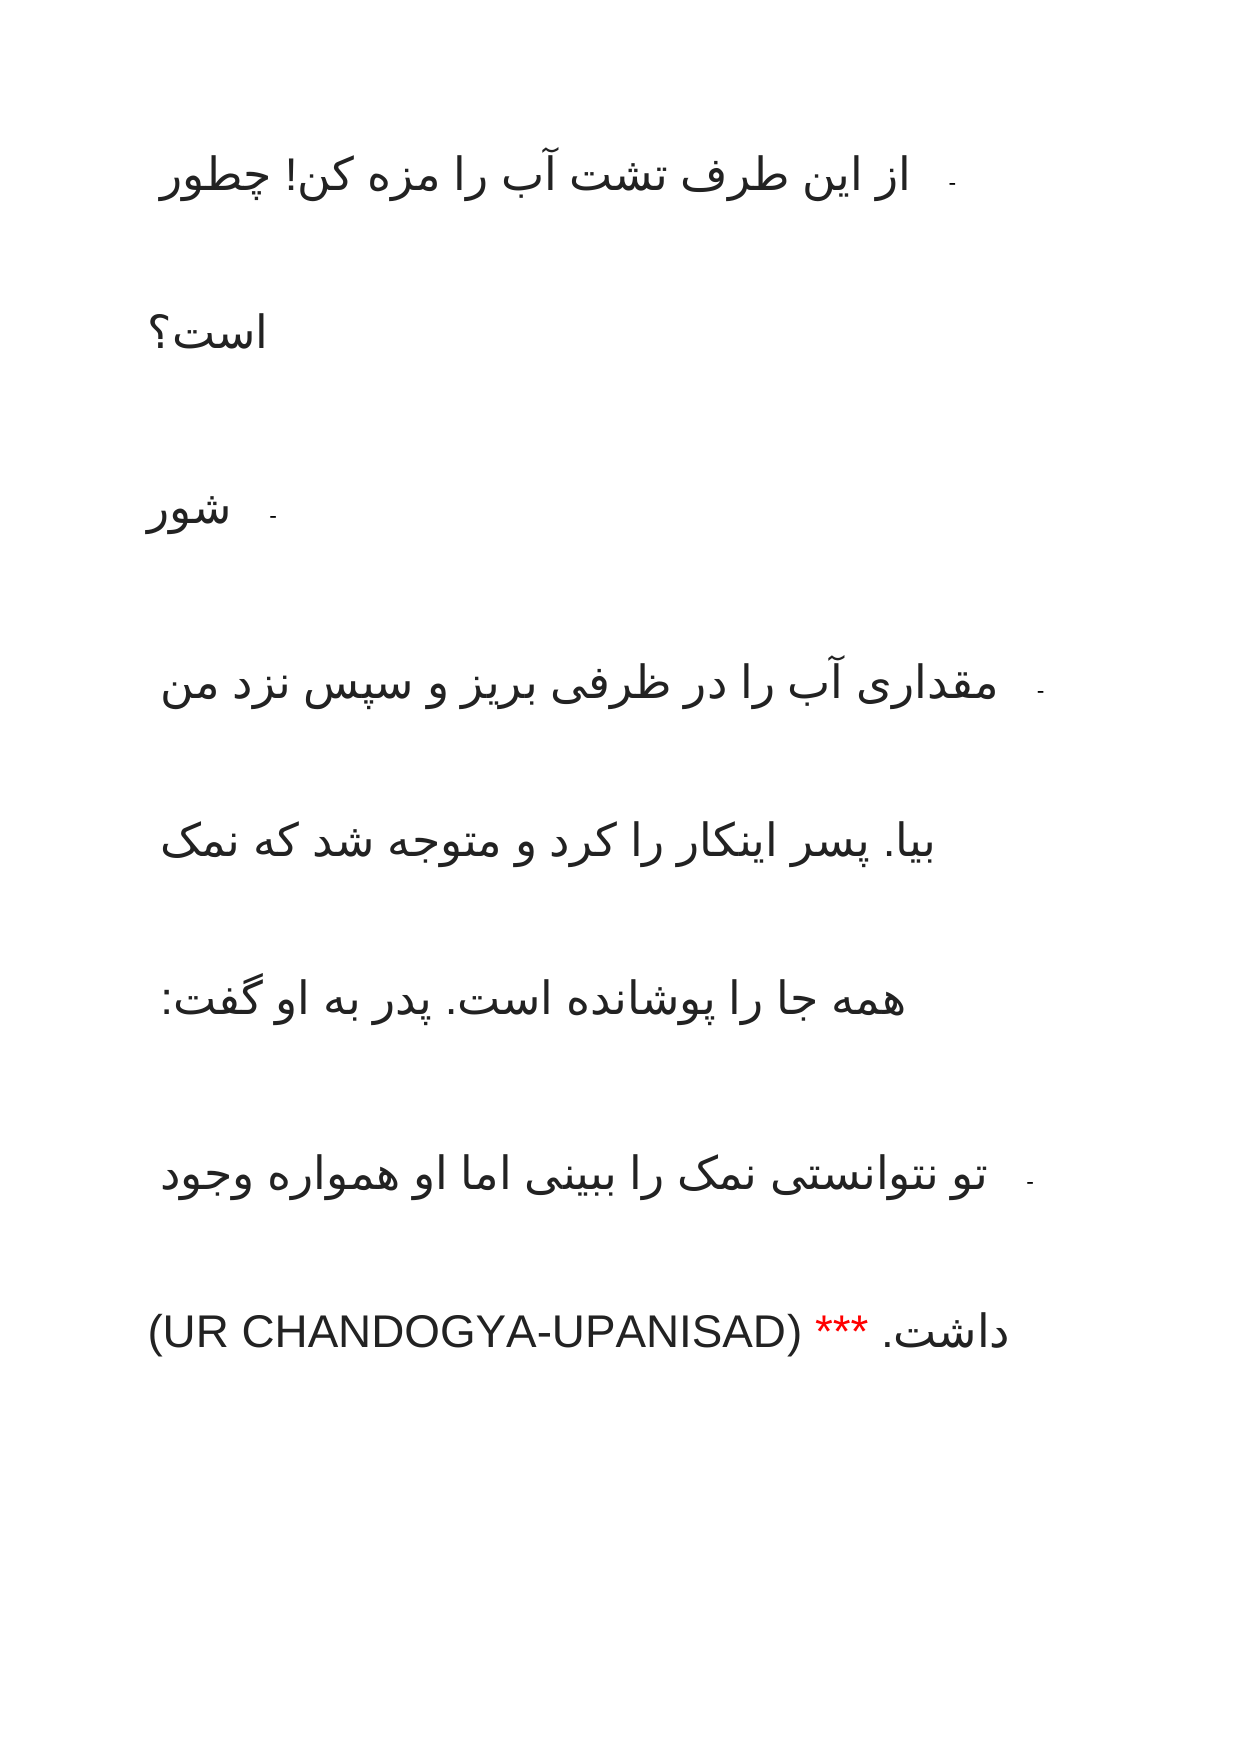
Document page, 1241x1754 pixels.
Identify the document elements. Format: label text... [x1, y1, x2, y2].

list از این طرف تشت آب را مزه کن! چطور است؟ [148, 148, 1048, 358]
list تو نتوانستی نمک را ببینی اما او همواره وجود داشت. *** (UR CHANDOGYA-UPANISAD) [148, 1146, 1048, 1357]
list مقداری آب را در ظرفی بریز و سپس نزد من بیا. پسر اینکار را کرد و متوجه شد که نمک همه جا را پوشانده است. پدر به او گفت: [148, 655, 1048, 1024]
list شور [148, 481, 1048, 533]
